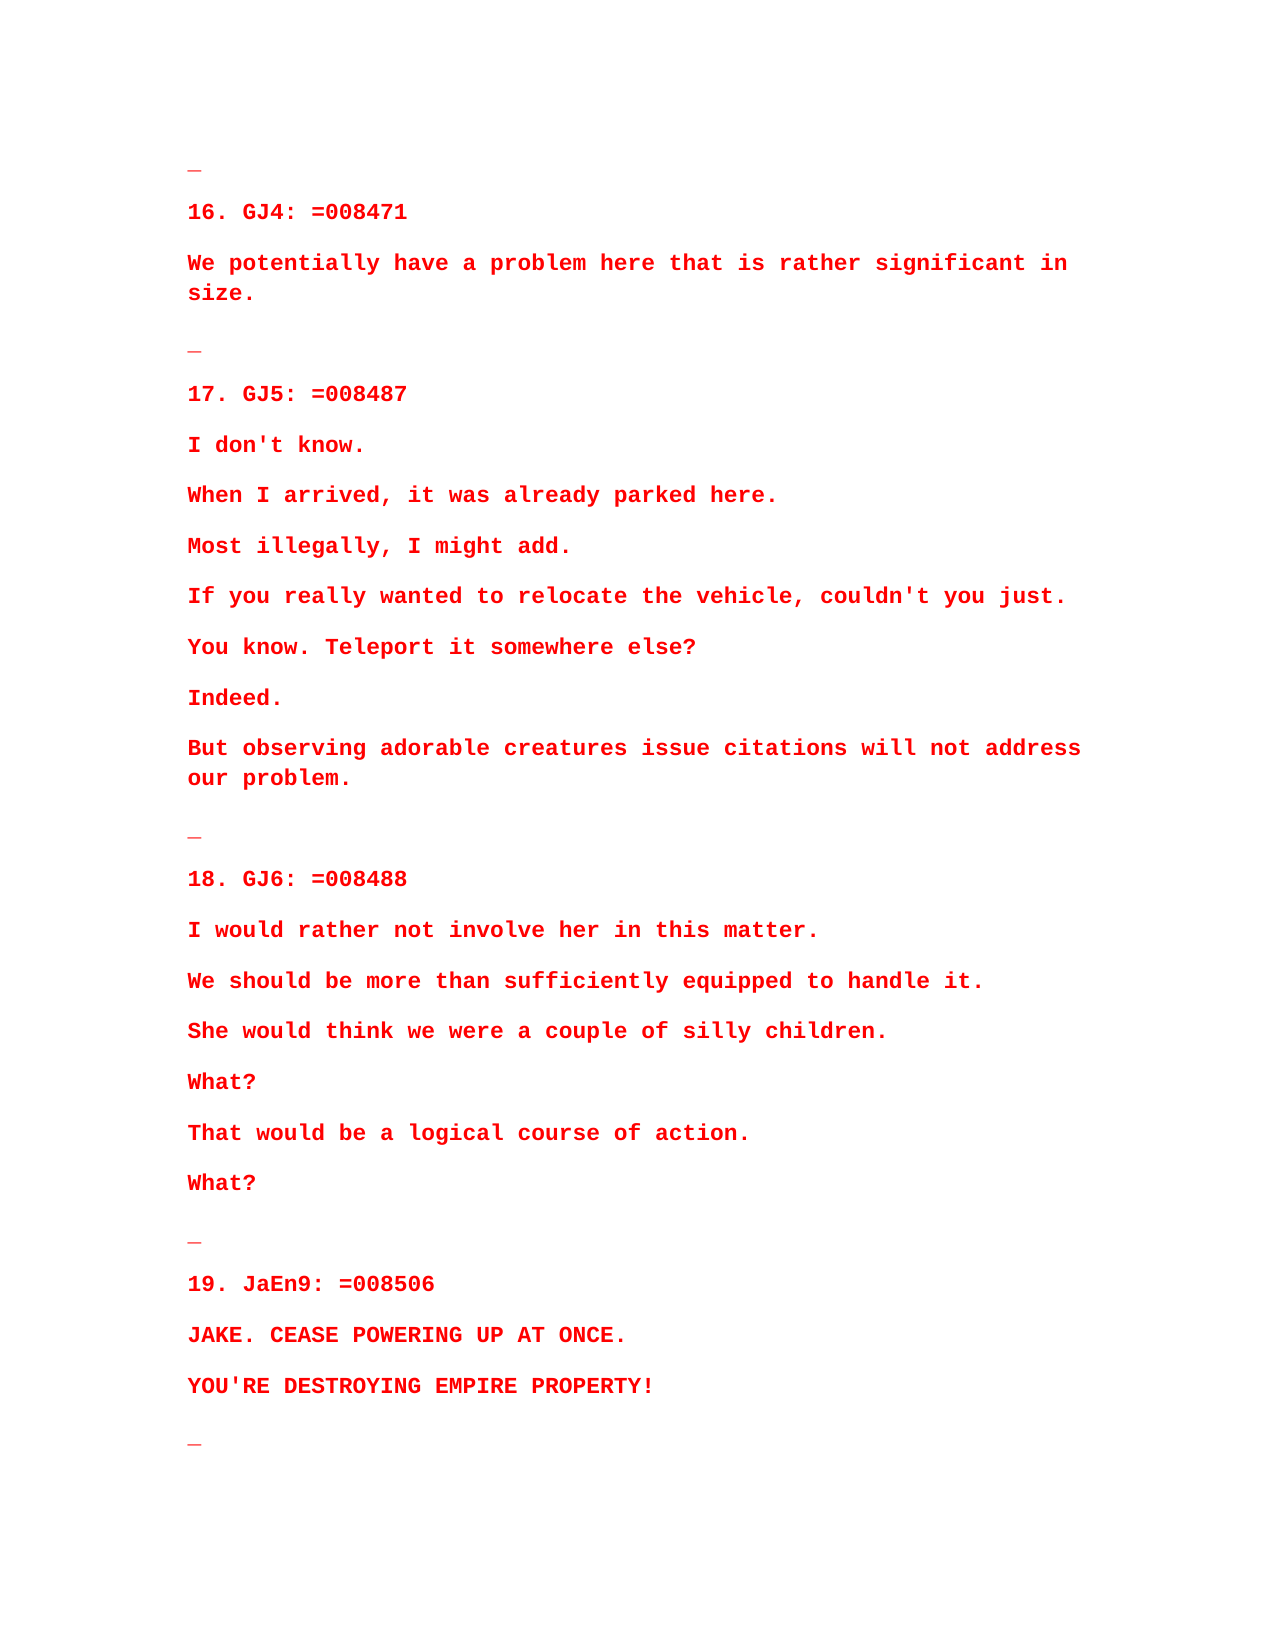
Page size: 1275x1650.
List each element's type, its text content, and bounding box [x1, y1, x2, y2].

text What? [187, 1171, 1087, 1197]
text She would think we were a couple of silly children. [187, 1019, 1087, 1046]
text I would rather not involve her in this matter. [187, 918, 1087, 944]
text JAKE. CEASE POWERING UP AT ONCE. [187, 1323, 1087, 1349]
text 17. GJ5: =008487 [187, 382, 1087, 408]
text You know. Teleport it somewhere else? [187, 635, 1087, 661]
text We potentially have a problem here that is rather significant in size. [187, 251, 1087, 307]
text I don't know. [187, 433, 1087, 459]
text What? [187, 1070, 1087, 1096]
text 18. GJ6: =008488 [187, 868, 1087, 894]
text That would be a logical course of action. [187, 1121, 1087, 1147]
text But observing adorable creatures issue citations will not address our problem. [187, 737, 1087, 792]
text _ [187, 150, 1087, 176]
text _ [187, 817, 1087, 843]
text When I arrived, it was already parked here. [187, 483, 1087, 509]
text We should be more than sufficiently equipped to handle it. [187, 969, 1087, 995]
text YOU'RE DESTROYING EMPIRE PROPERTY! [187, 1374, 1087, 1400]
text Most illegally, I might add. [187, 534, 1087, 560]
text _ [187, 1222, 1087, 1248]
text 19. JaEn9: =008506 [187, 1273, 1087, 1299]
text _ [187, 1424, 1087, 1451]
text 16. GJ4: =008471 [187, 201, 1087, 227]
text If you really wanted to relocate the vehicle, couldn't you just. [187, 585, 1087, 611]
text _ [187, 332, 1087, 358]
text Indeed. [187, 686, 1087, 712]
